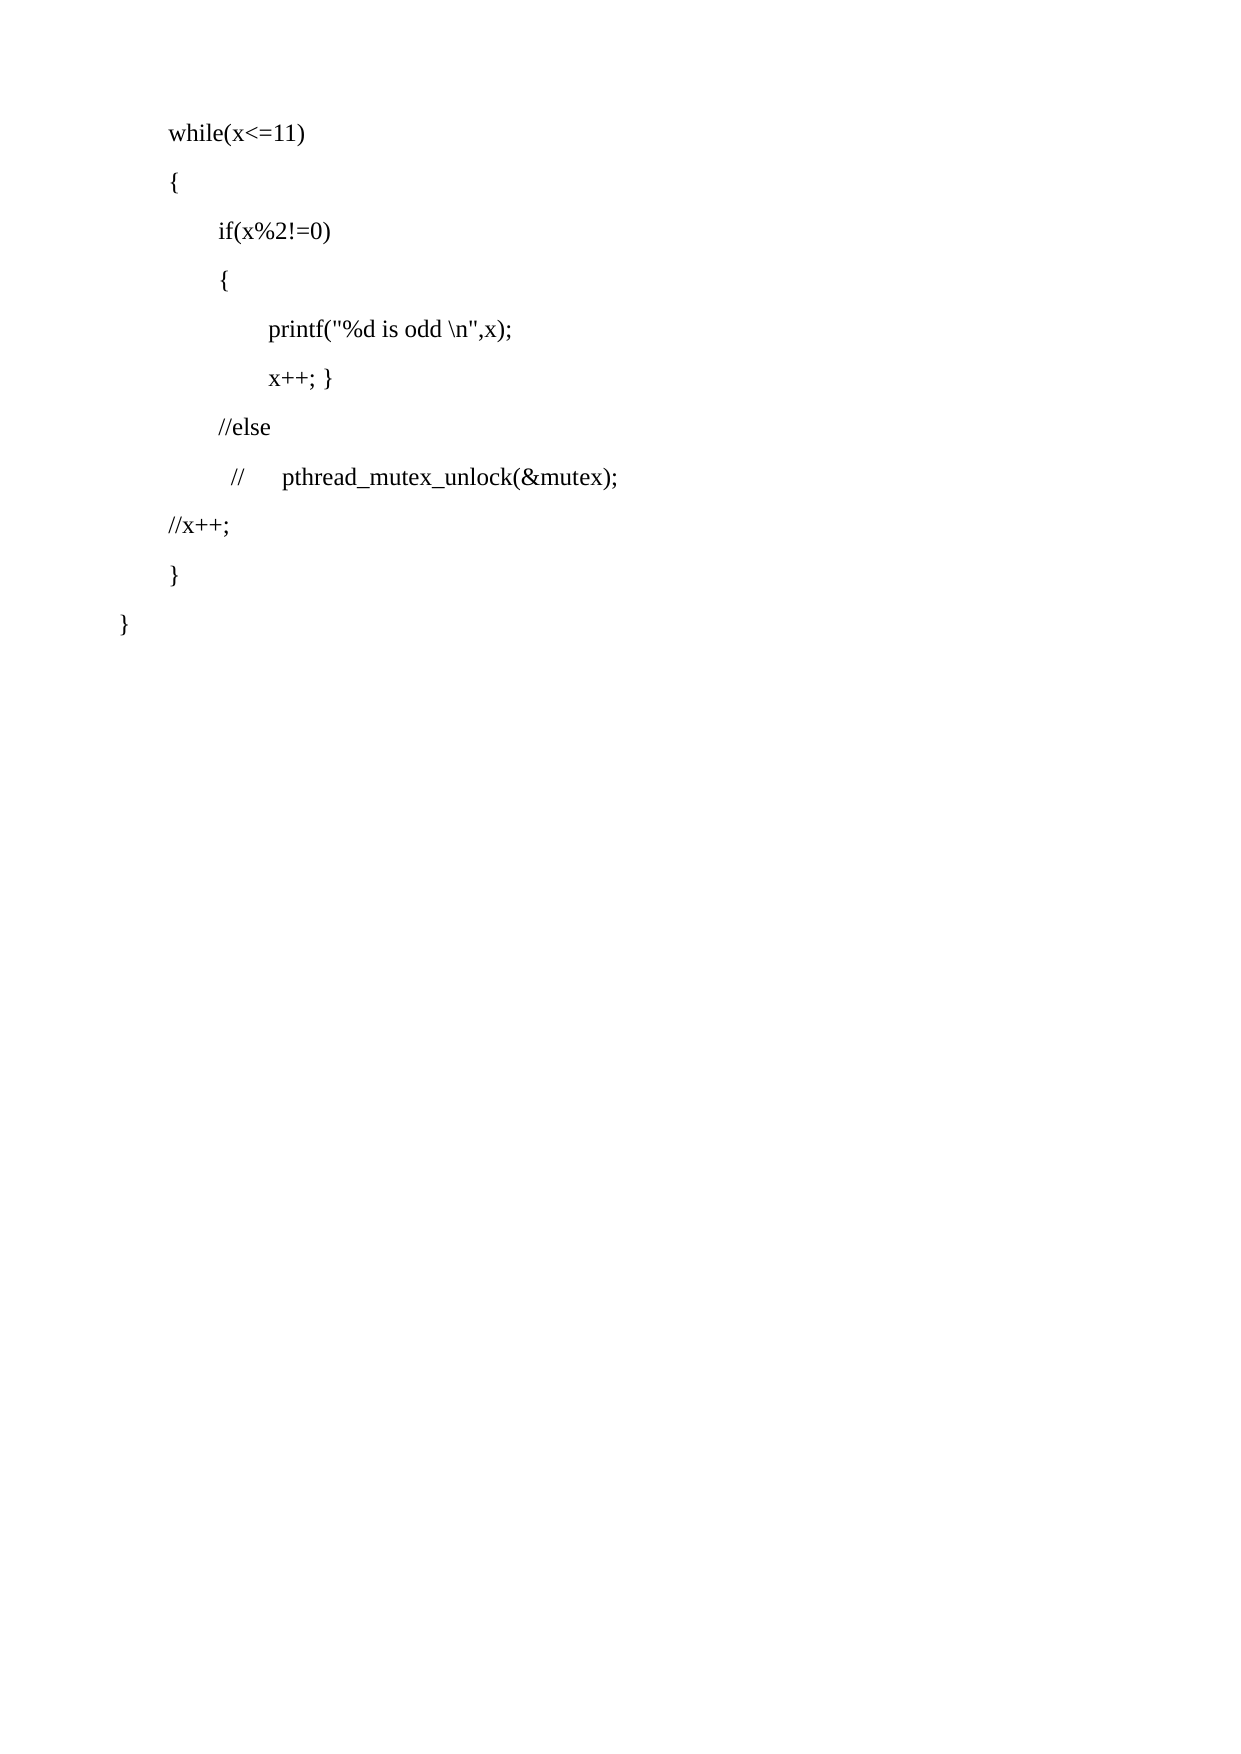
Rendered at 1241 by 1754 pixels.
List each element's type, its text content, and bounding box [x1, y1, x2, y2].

text if(x%2!=0) [118, 216, 1122, 245]
text printf("%d is odd \n",x); [118, 314, 1122, 343]
text //x++; [118, 511, 1122, 539]
text //else [118, 412, 1122, 441]
text { [118, 265, 1122, 294]
text x++; } [118, 363, 1122, 392]
text { [118, 167, 1122, 196]
text // pthread_mutex_unlock(&mutex); [118, 462, 1122, 490]
text } [118, 609, 1122, 637]
text while(x<=11) [118, 118, 1122, 147]
text } [118, 560, 1122, 588]
